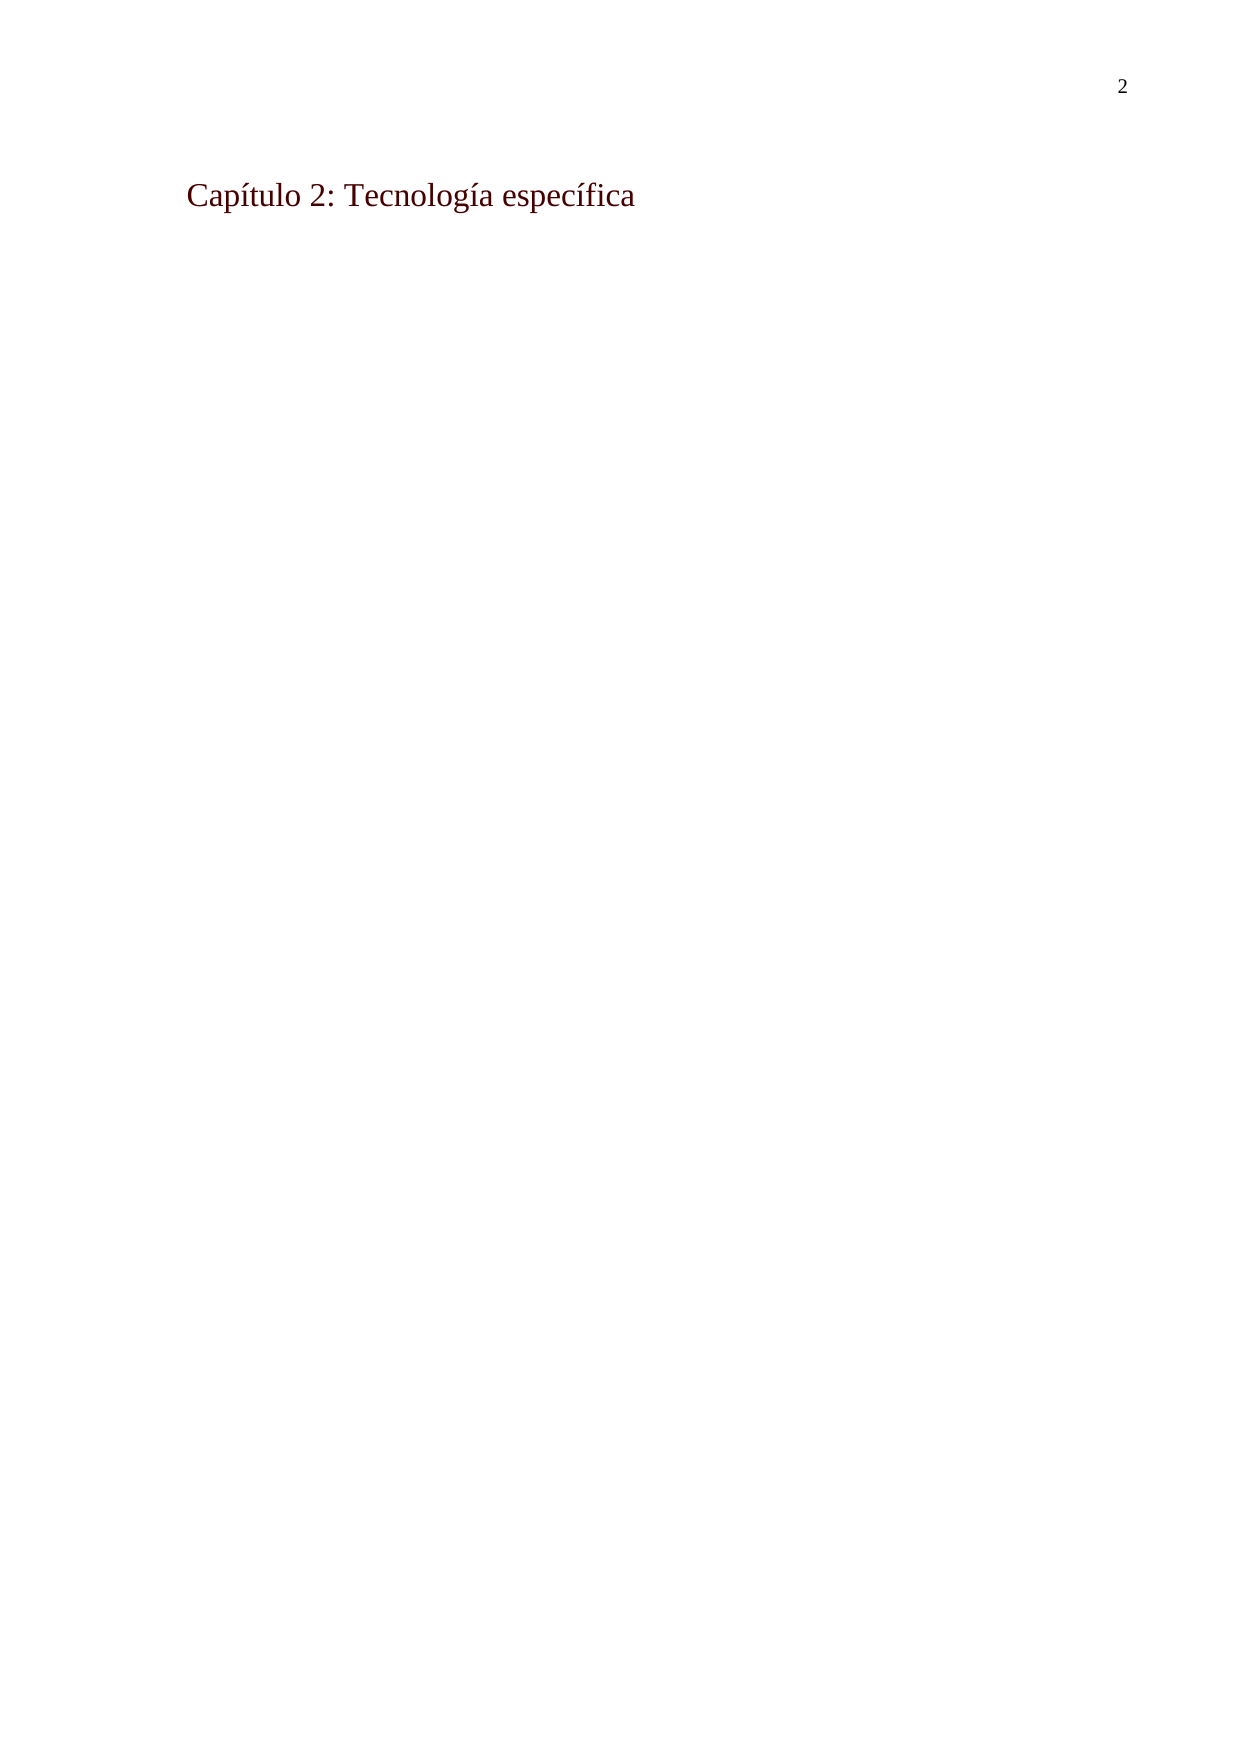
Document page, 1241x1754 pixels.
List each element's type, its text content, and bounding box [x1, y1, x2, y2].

subtitle Capítulo 2: Tecnología específica [112, 175, 1128, 213]
